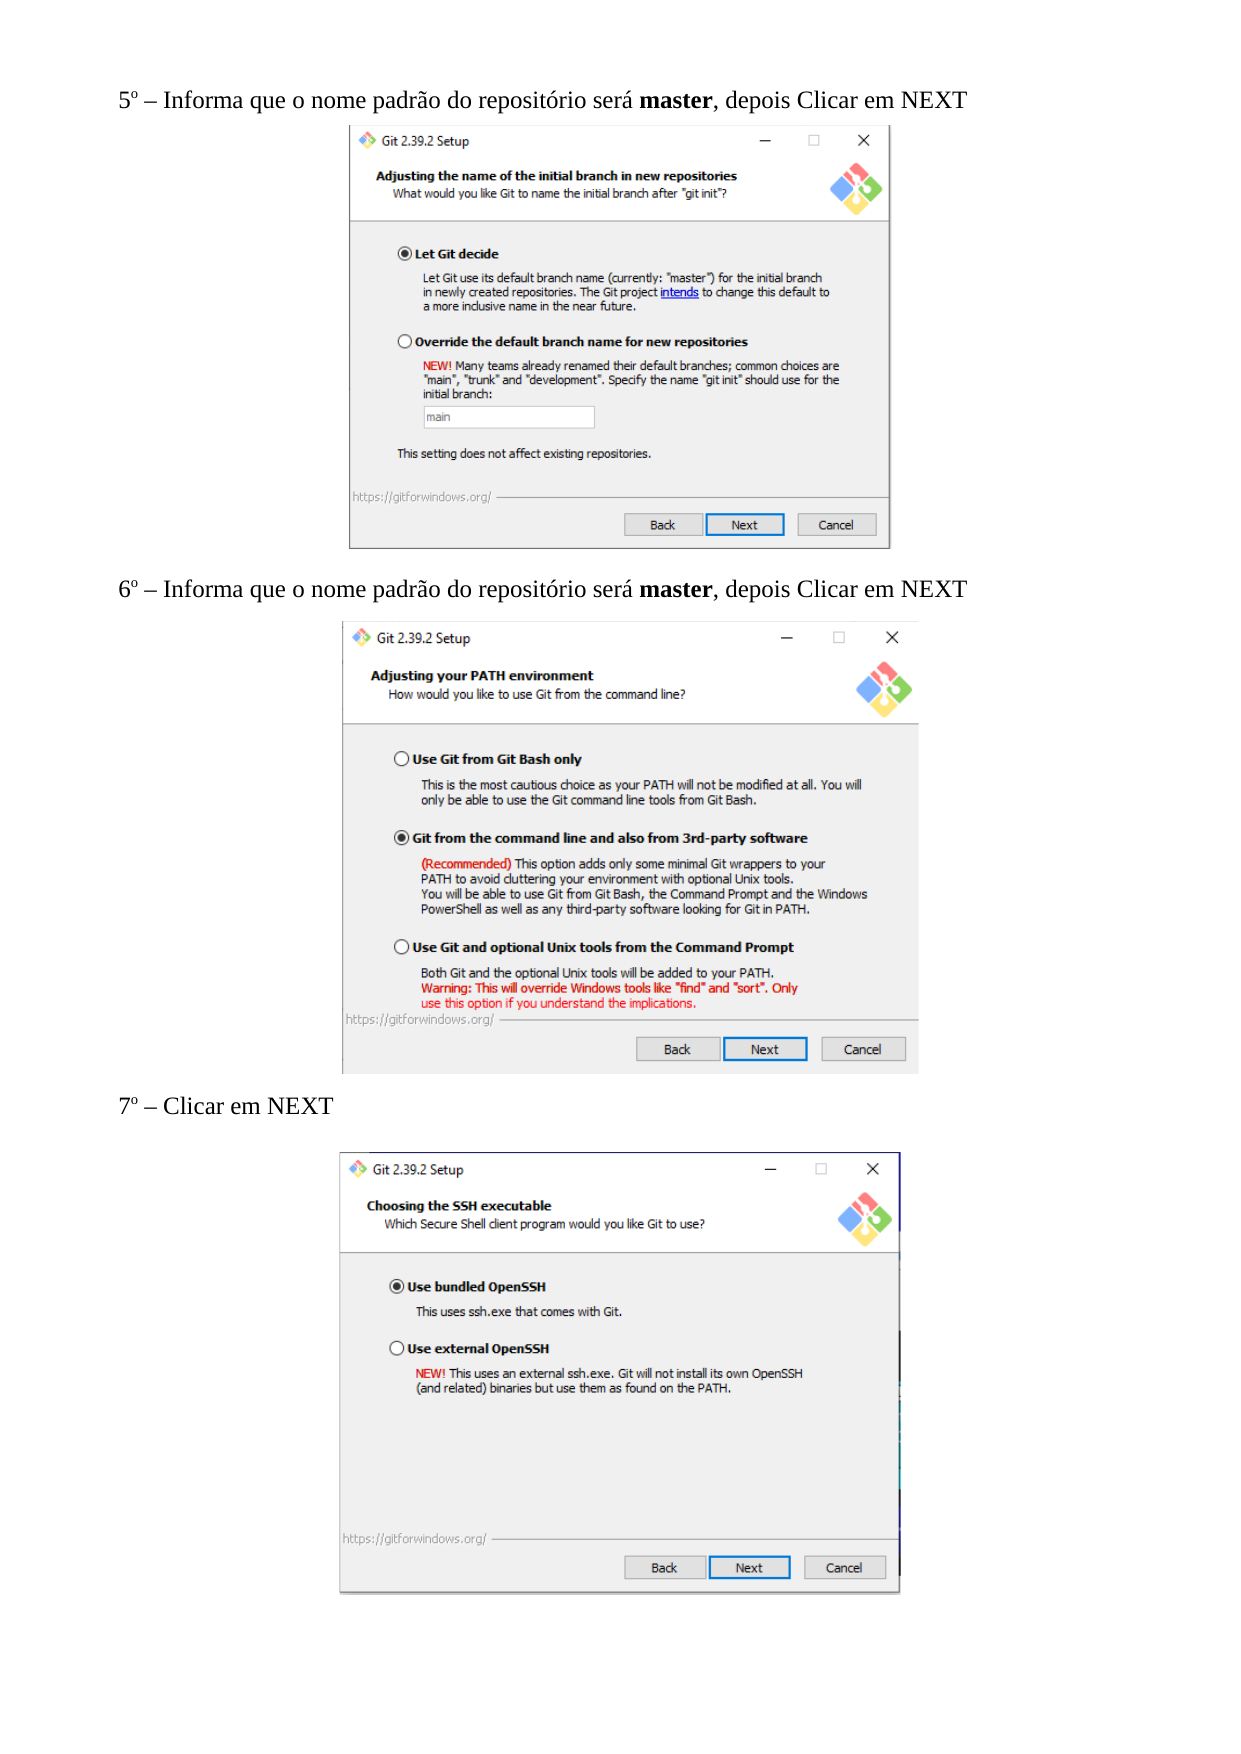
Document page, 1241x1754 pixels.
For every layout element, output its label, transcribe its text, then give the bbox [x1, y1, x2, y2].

text 7o – Clicar em NEXT [118, 1091, 1122, 1120]
text 6o – Informa que o nome padrão do repositório será master, depois Clicar em NEXT [118, 574, 1122, 602]
picture [348, 125, 892, 549]
picture [342, 621, 919, 1074]
picture [339, 1152, 901, 1595]
text 5o – Informa que o nome padrão do repositório será master, depois Clicar em NEXT [118, 85, 1122, 114]
